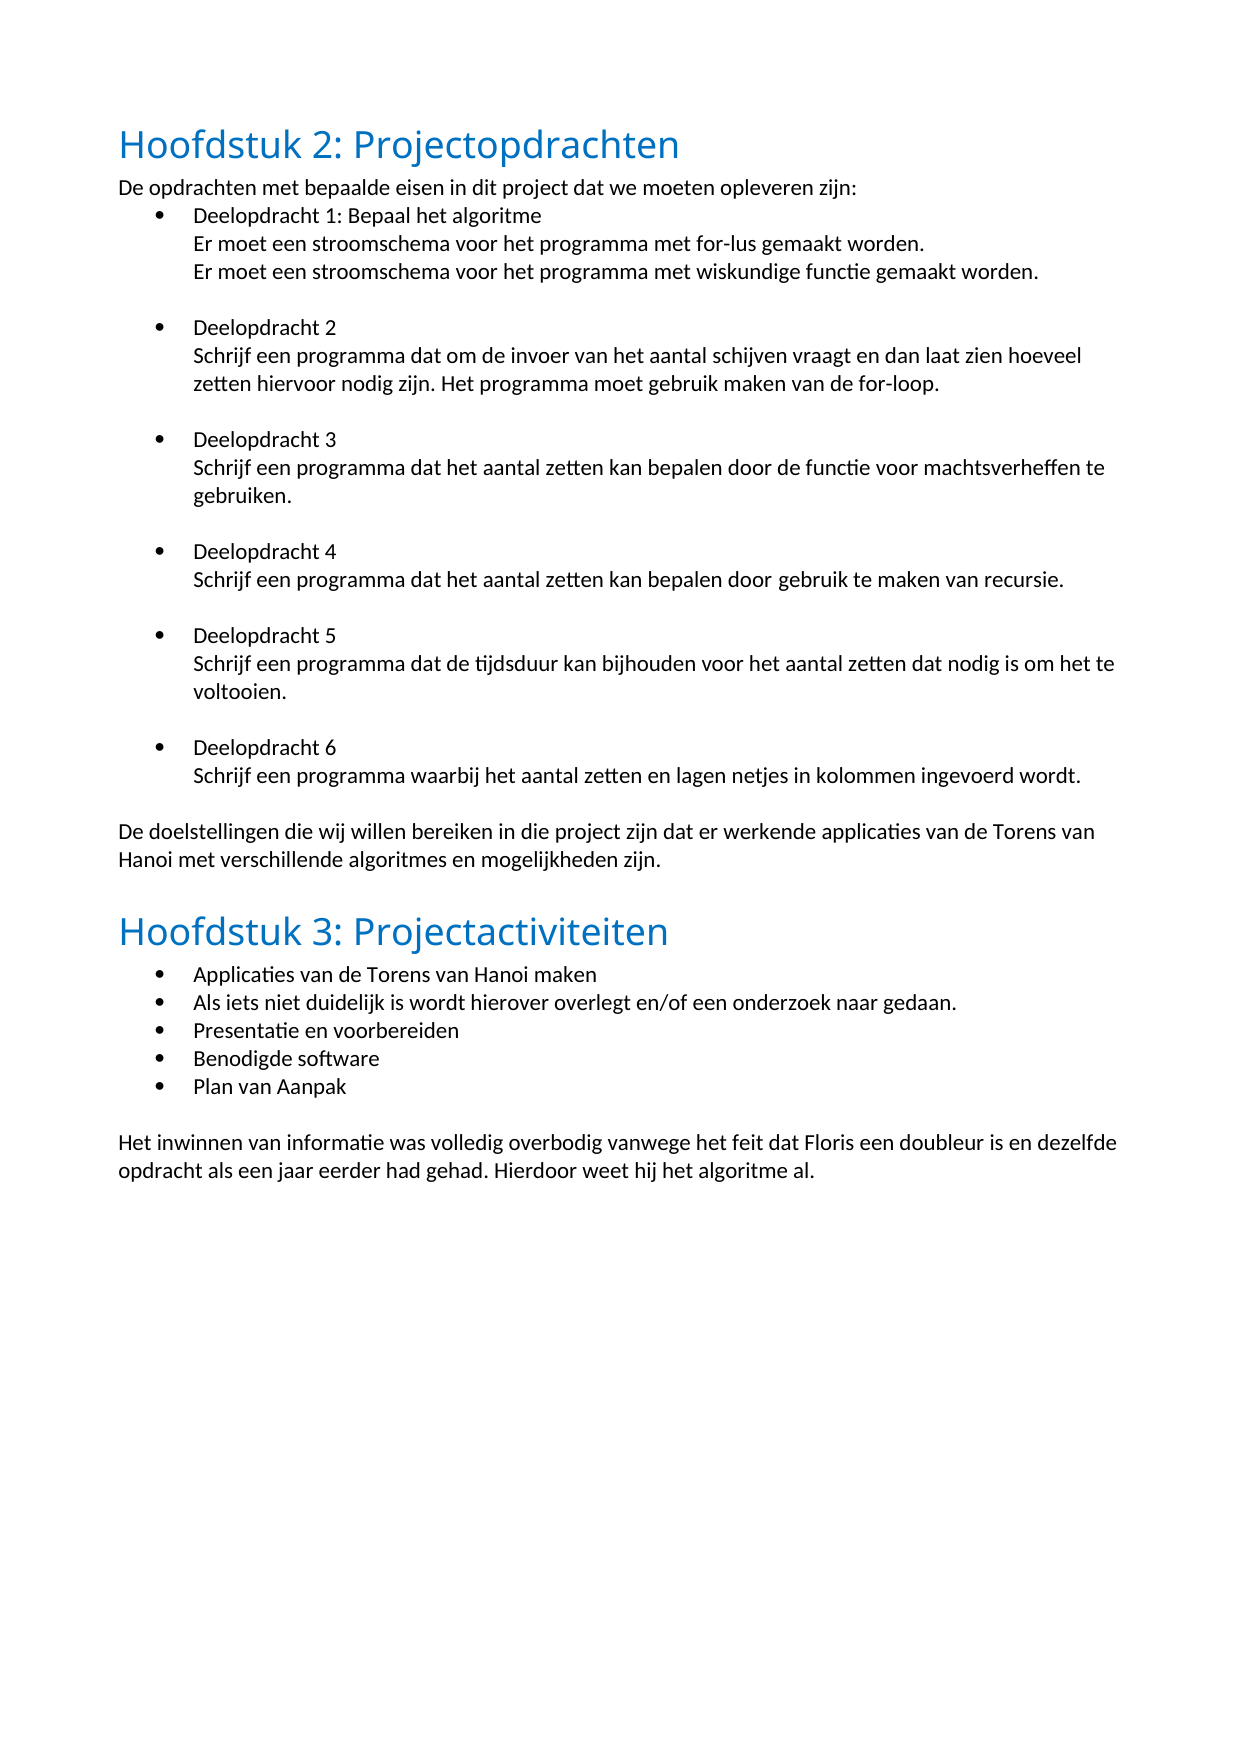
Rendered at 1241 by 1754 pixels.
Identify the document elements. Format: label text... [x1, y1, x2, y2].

text Schrijf een programma waarbij het aantal zetten en lagen netjes in kolommen ingevoerd wordt. [193, 761, 1122, 789]
text Schrijf een programma dat de tijdsduur kan bijhouden voor het aantal zetten dat nodig is om het te voltooien. [193, 649, 1122, 705]
text Er moet een stroomschema voor het programma met wiskundige functie gemaakt worden. [193, 257, 1122, 285]
subtitle Hoofdstuk 2: Projectopdrachten [118, 118, 1122, 169]
list Deelopdracht 2 [156, 313, 1122, 341]
text Schrijf een programma dat om de invoer van het aantal schijven vraagt en dan laat zien hoeveel zetten hiervoor nodig zijn. Het programma moet gebruik maken van de for-loop. [193, 341, 1122, 397]
list Deelopdracht 6 [156, 733, 1122, 761]
text Schrijf een programma dat het aantal zetten kan bepalen door de functie voor machtsverheffen te gebruiken. [193, 453, 1122, 509]
list Deelopdracht 4 [156, 537, 1122, 565]
list Benodigde software [156, 1044, 1122, 1072]
list Deelopdracht 5 [156, 621, 1122, 649]
text Het inwinnen van informatie was volledig overbodig vanwege het feit dat Floris een doubleur is en dezelfde opdracht als een jaar eerder had gehad. Hierdoor weet hij het algoritme al. [118, 1128, 1122, 1184]
list Deelopdracht 3 [156, 425, 1122, 453]
text De opdrachten met bepaalde eisen in dit project dat we moeten opleveren zijn: [118, 173, 1122, 201]
text Schrijf een programma dat het aantal zetten kan bepalen door gebruik te maken van recursie. [193, 565, 1122, 593]
subtitle Hoofdstuk 3: Projectactiviteiten [118, 905, 1122, 956]
list Plan van Aanpak [156, 1072, 1122, 1100]
text Er moet een stroomschema voor het programma met for-lus gemaakt worden. [193, 229, 1122, 257]
list Presentatie en voorbereiden [156, 1016, 1122, 1044]
list Als iets niet duidelijk is wordt hierover overlegt en/of een onderzoek naar gedaan. [156, 988, 1122, 1016]
text De doelstellingen die wij willen bereiken in die project zijn dat er werkende applicaties van de Torens van Hanoi met verschillende algoritmes en mogelijkheden zijn. [118, 817, 1122, 873]
list Deelopdracht 1: Bepaal het algoritme [156, 201, 1122, 229]
list Applicaties van de Torens van Hanoi maken [156, 960, 1122, 988]
